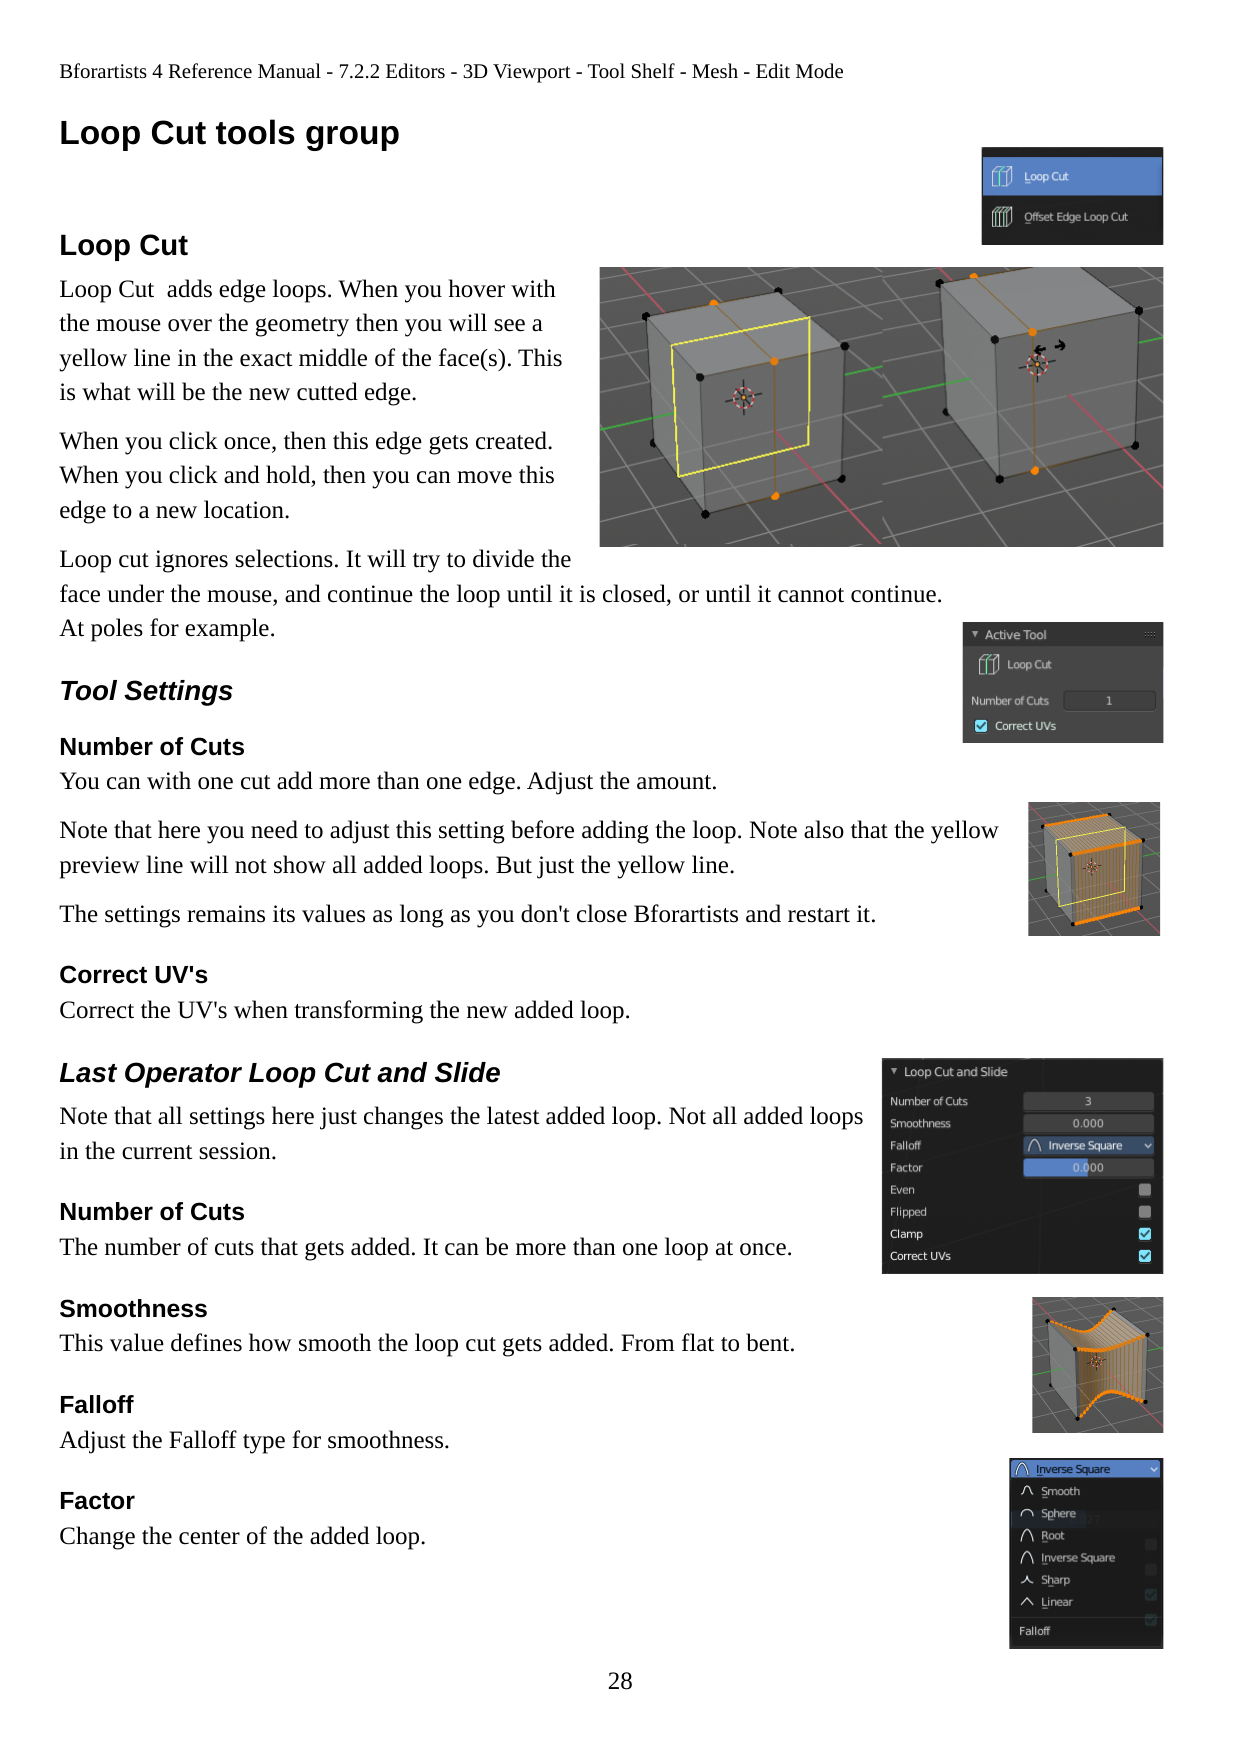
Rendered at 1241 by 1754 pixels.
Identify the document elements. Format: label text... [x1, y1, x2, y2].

subtitle Falloff [59, 1390, 1032, 1418]
text Note that all settings here just changes the latest added loop. Not all added loops in the current session. [59, 1101, 881, 1164]
subtitle Loop Cut [59, 227, 1181, 261]
picture [599, 267, 1164, 547]
picture [1028, 802, 1161, 936]
subtitle Tool Settings [59, 675, 962, 707]
subtitle Loop Cut tools group [59, 113, 1181, 151]
subtitle [1164, 1486, 1181, 1515]
subtitle Smoothness [59, 1294, 1181, 1322]
text Adjust the Falloff type for smoothness. [59, 1425, 1181, 1453]
subtitle Number of Cuts [59, 732, 1181, 760]
text This value defines how smooth the loop cut gets added. From flat to bent. [59, 1328, 1032, 1357]
text Change the center of the added loop. [59, 1521, 1009, 1550]
picture [1009, 1458, 1164, 1649]
text The settings remains its values as long as you don't close Bforartists and restart it. [59, 899, 1028, 928]
text The number of cuts that gets added. It can be more than one loop at once. [59, 1232, 881, 1261]
picture [962, 622, 1164, 743]
subtitle [1164, 1390, 1181, 1418]
subtitle [1164, 1197, 1181, 1226]
picture [881, 1058, 1164, 1274]
text Loop Cut adds edge loops. When you hover with the mouse over the geometry then you will see a yellow line in the exact middle of the face(s). This is what will be the new cutted edge. [59, 274, 599, 406]
picture [981, 147, 1164, 245]
text Loop cut ignores selections. It will try to divide the face under the mouse, and continue the loop until it is closed, or until it cannot continue. At poles for example. [59, 544, 1181, 642]
subtitle Correct UV's [59, 961, 1181, 989]
text Correct the UV's when transforming the new added loop. [59, 995, 1181, 1024]
subtitle Number of Cuts [59, 1197, 881, 1226]
text You can with one cut add more than one edge. Adjust the amount. [59, 766, 1181, 795]
subtitle [1164, 675, 1181, 707]
text When you click once, then this edge gets created. When you click and hold, then you can move this edge to a new location. [59, 426, 599, 524]
text Note that here you need to adjust this setting before adding the loop. Note also that the yellow preview line will not show all added loops. But just the yellow line. [59, 815, 1028, 879]
picture [1032, 1297, 1164, 1433]
subtitle Last Operator Loop Cut and Slide [59, 1057, 1181, 1089]
subtitle Factor [59, 1486, 1009, 1515]
